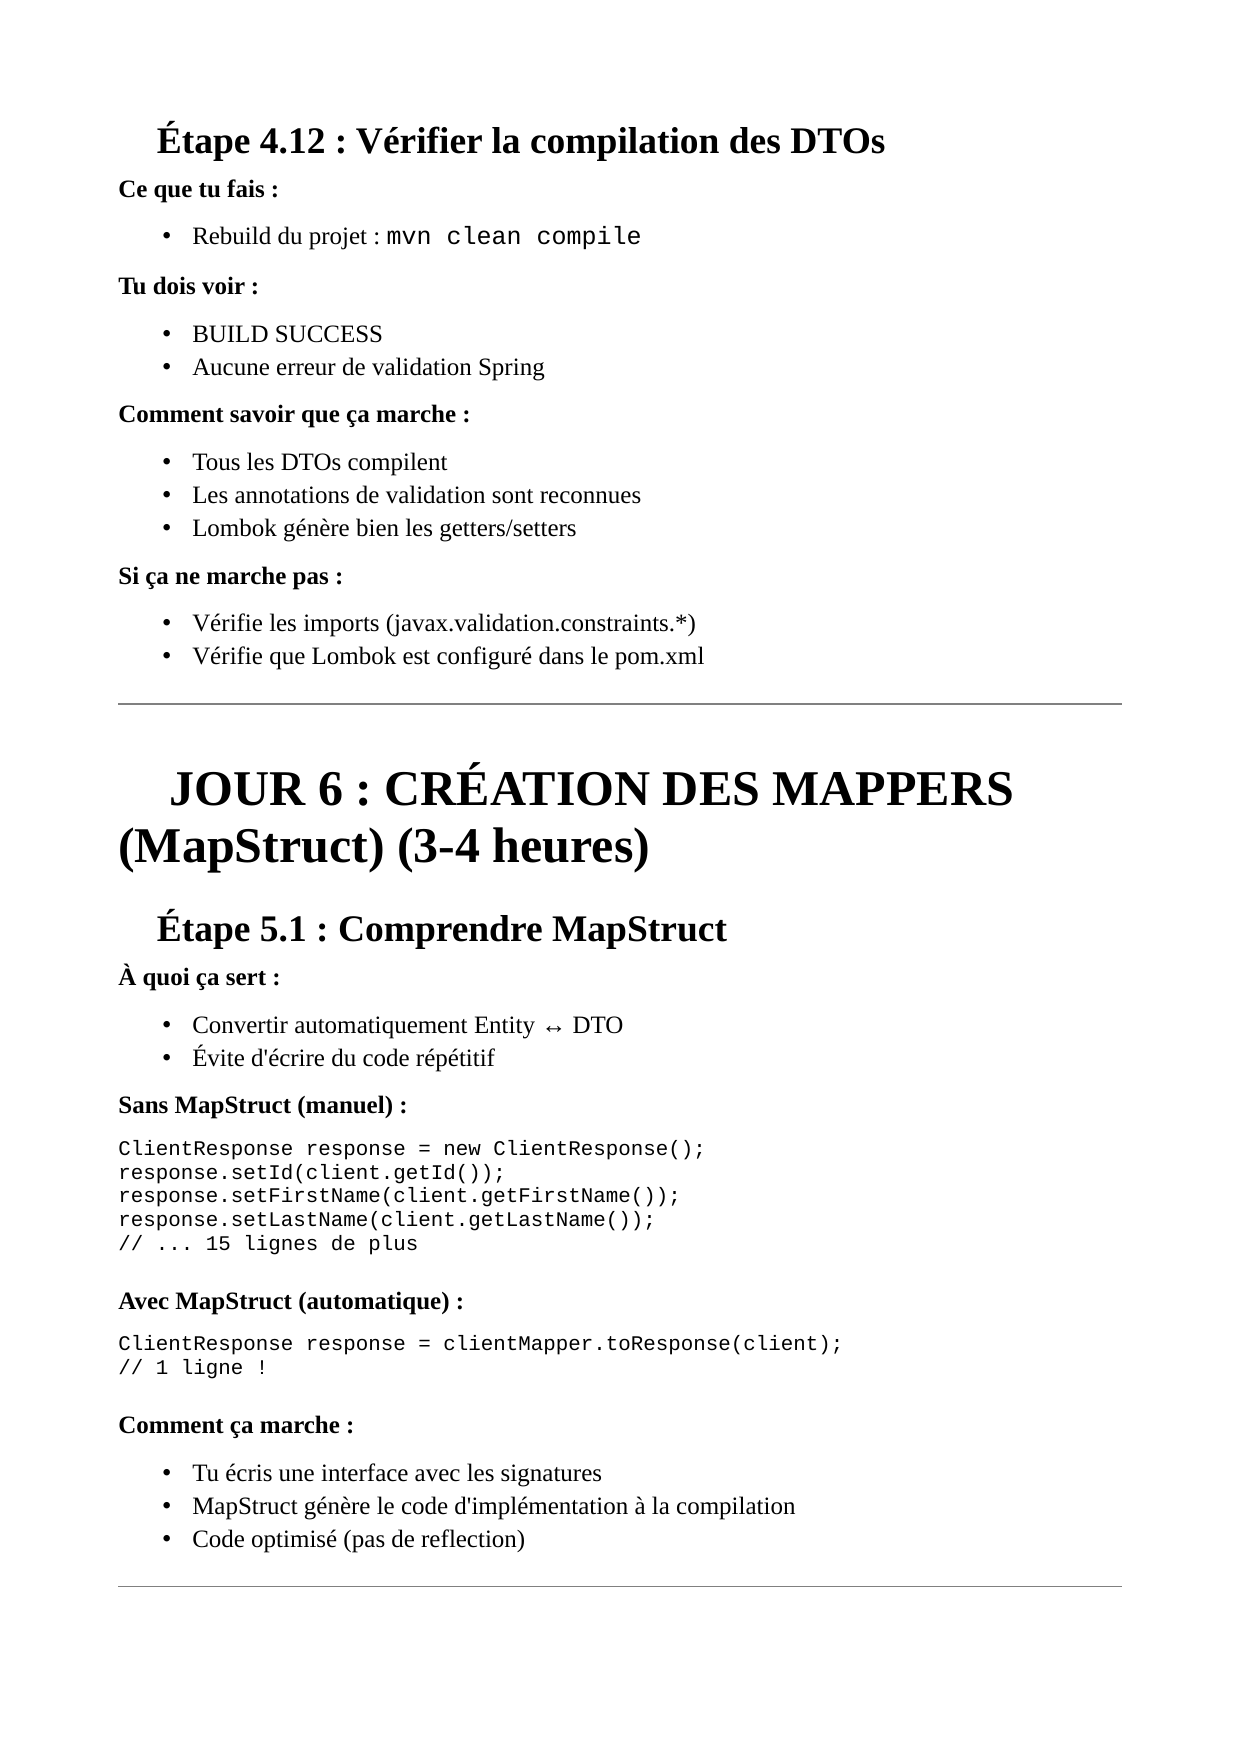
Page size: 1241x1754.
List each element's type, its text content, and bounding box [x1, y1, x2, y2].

list Convertir automatiquement Entity ↔ DTO [162, 1010, 1122, 1039]
subtitle ✅ Étape 4.12 : Vérifier la compilation des DTOs [118, 118, 1122, 161]
text // 1 ligne ! [118, 1357, 1122, 1381]
subtitle ✅ Étape 5.1 : Comprendre MapStruct [118, 907, 1122, 950]
text Avec MapStruct (automatique) : [118, 1286, 1122, 1314]
list Les annotations de validation sont reconnues [162, 480, 1122, 509]
text response.setFirstName(client.getFirstName()); [118, 1185, 1122, 1209]
subtitle 🔄 JOUR 6 : CRÉATION DES MAPPERS (MapStruct) (3-4 heures) [118, 758, 1122, 873]
list Tu écris une interface avec les signatures [162, 1458, 1122, 1487]
text Tu dois voir : [118, 271, 1122, 300]
list Aucune erreur de validation Spring [162, 352, 1122, 381]
text À quoi ça sert : [118, 962, 1122, 991]
list MapStruct génère le code d'implémentation à la compilation [162, 1491, 1122, 1519]
text Comment ça marche : [118, 1410, 1122, 1439]
list Rebuild du projet : mvn clean compile [162, 221, 1122, 252]
text Sans MapStruct (manuel) : [118, 1091, 1122, 1119]
list Évite d'écrire du code répétitif [162, 1043, 1122, 1072]
text response.setLastName(client.getLastName()); [118, 1209, 1122, 1233]
list BUILD SUCCESS [162, 319, 1122, 348]
text ClientResponse response = new ClientResponse(); [118, 1138, 1122, 1162]
list Vérifie que Lombok est configuré dans le pom.xml [162, 641, 1122, 670]
text // ... 15 lignes de plus [118, 1233, 1122, 1256]
text Comment savoir que ça marche : [118, 399, 1122, 428]
list Tous les DTOs compilent [162, 447, 1122, 476]
list Code optimisé (pas de reflection) [162, 1524, 1122, 1553]
text response.setId(client.getId()); [118, 1162, 1122, 1185]
text Si ça ne marche pas : [118, 561, 1122, 589]
text ClientResponse response = clientMapper.toResponse(client); [118, 1333, 1122, 1357]
list Lombok génère bien les getters/setters [162, 513, 1122, 542]
list Vérifie les imports (javax.validation.constraints.*) [162, 608, 1122, 637]
text Ce que tu fais : [118, 174, 1122, 202]
